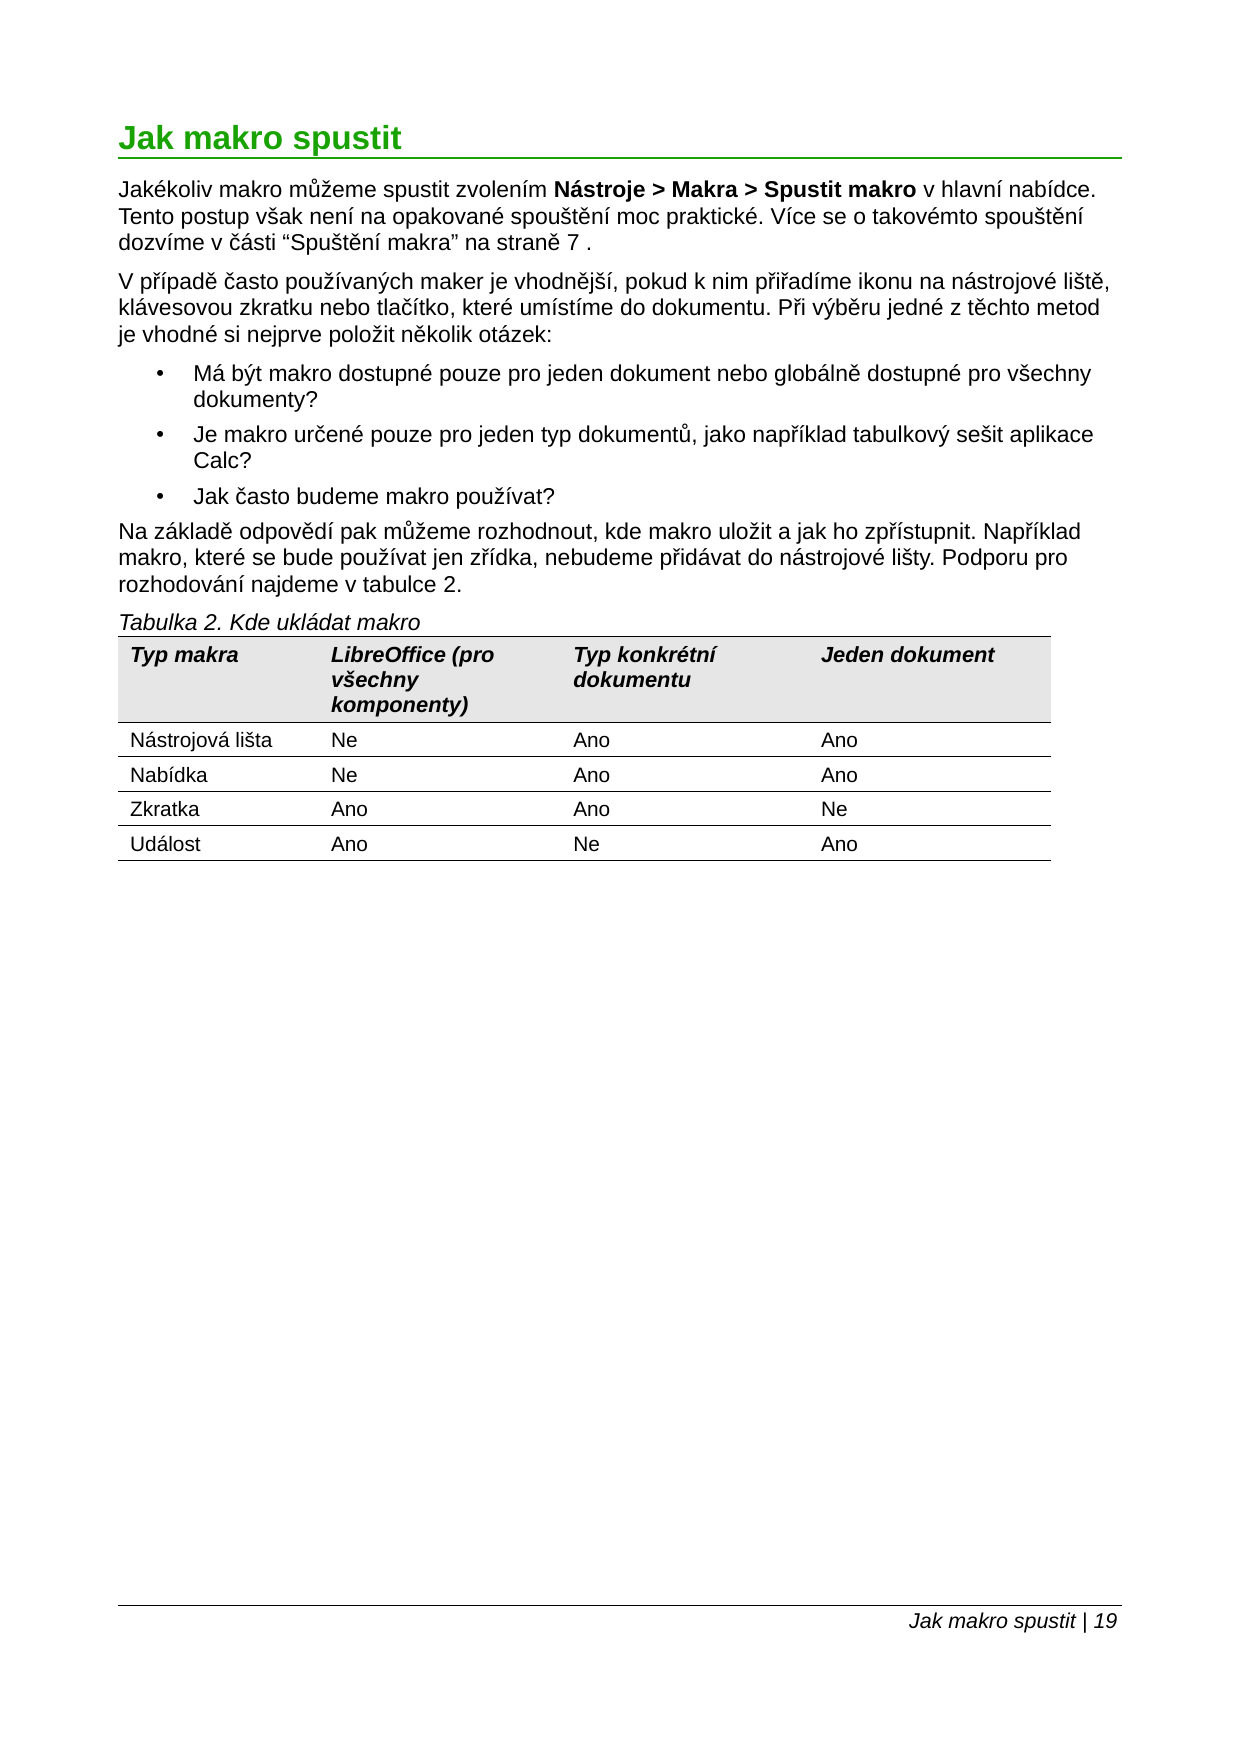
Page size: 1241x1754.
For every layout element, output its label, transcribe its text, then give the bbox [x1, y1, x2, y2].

table_cell Ano [809, 826, 1051, 860]
table_cell Ne [319, 723, 561, 756]
list V případě často používaných maker je vhodnější, pokud k nim přiřadíme ikonu na nástrojové liště, klávesovou zkratku nebo tlačítko, které umístíme do dokumentu. Při výběru jedné z těchto metod je vhodné si nejprve položit několik otázek: [118, 268, 1122, 347]
table_cell Událost [118, 826, 319, 860]
list Je makro určené pouze pro jeden typ dokumentů, jako například tabulkový sešit aplikace Calc? [156, 421, 1122, 474]
table_cell Ano [561, 723, 809, 756]
table_header Jeden dokument [809, 637, 1051, 722]
table_cell Ano [319, 826, 561, 860]
table_cell Ano [561, 792, 809, 825]
table_cell Ano [809, 757, 1051, 791]
table_header Typ konkrétní dokumentu [561, 637, 809, 722]
table_cell Ano [561, 757, 809, 791]
table_cell Nástrojová lišta [118, 723, 319, 756]
table_cell Ne [809, 792, 1051, 825]
table_header LibreOffice (pro všechny komponenty) [319, 637, 561, 722]
subtitle Jak makro spustit [118, 118, 1122, 157]
list Jak často budeme makro používat? [156, 483, 1122, 509]
table_cell Ne [561, 826, 809, 860]
text Tabulka 2. Kde ukládat makro [118, 609, 1122, 636]
table_cell Ano [809, 723, 1051, 756]
table_cell Nabídka [118, 757, 319, 791]
text Na základě odpovědí pak můžeme rozhodnout, kde makro uložit a jak ho zpřístupnit. Například makro, které se bude používat jen zřídka, nebudeme přidávat do nástrojové lišty. Podporu pro rozhodování najdeme v tabulce 2. [118, 518, 1122, 597]
table_cell Zkratka [118, 792, 319, 825]
list Má být makro dostupné pouze pro jeden dokument nebo globálně dostupné pro všechny dokumenty? [156, 359, 1122, 412]
table_cell Ne [319, 757, 561, 791]
list Jakékoliv makro můžeme spustit zvolením Nástroje > Makra > Spustit makro v hlavní nabídce. Tento postup však není na opakované spouštění moc praktické. Více se o takovémto spouštění dozvíme v části “Spuštění makra” na straně 7 . [118, 176, 1122, 255]
table_cell Ano [319, 792, 561, 825]
table_header Typ makra [118, 637, 319, 722]
